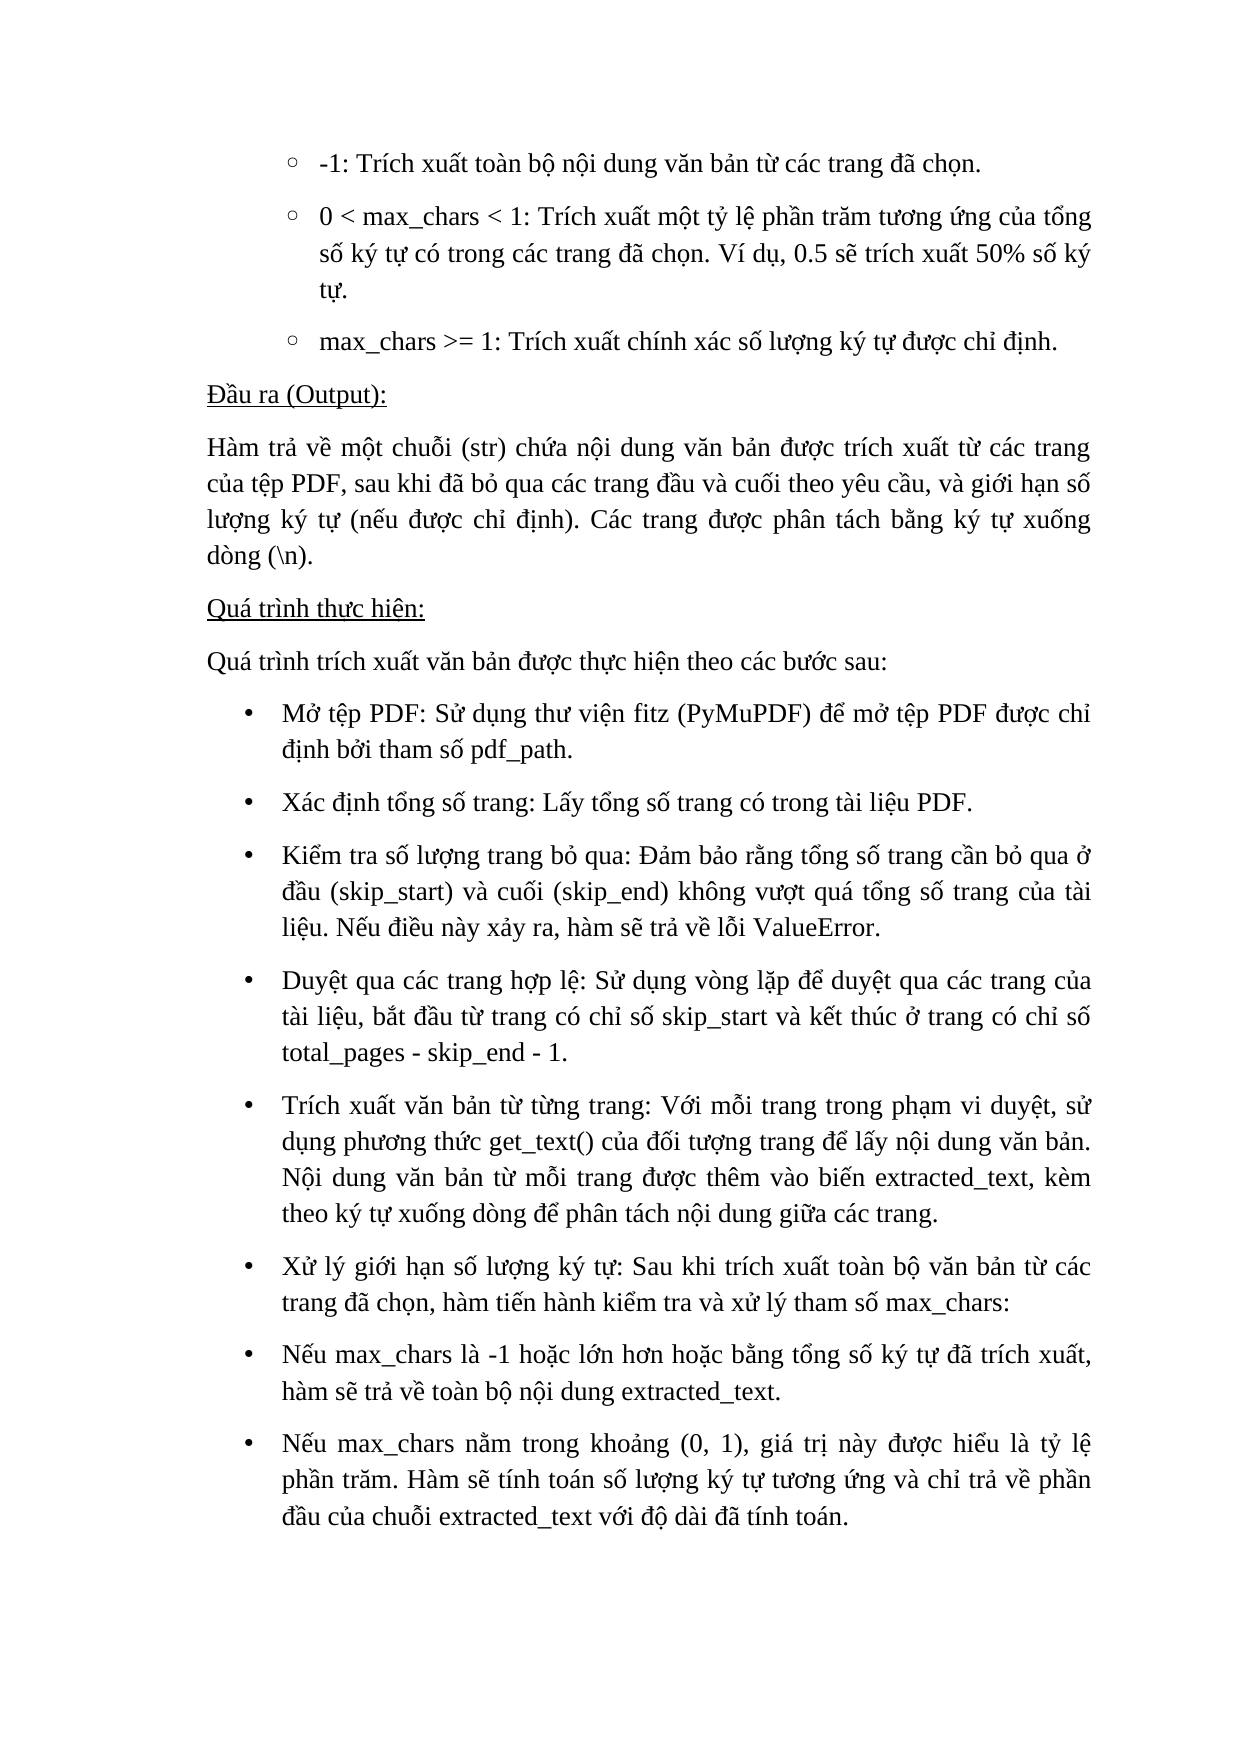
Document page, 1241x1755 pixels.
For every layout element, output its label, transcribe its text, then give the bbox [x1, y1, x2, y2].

text Hàm trả về một chuỗi (str) chứa nội dung văn bản được trích xuất từ các trang của tệp PDF, sau khi đã bỏ qua các trang đầu và cuối theo yêu cầu, và giới hạn số lượng ký tự (nếu được chỉ định). Các trang được phân tách bằng ký tự xuống dòng (\n). [207, 431, 1093, 570]
list max_chars >= 1: Trích xuất chính xác số lượng ký tự được chỉ định. [282, 325, 1093, 357]
list Kiểm tra số lượng trang bỏ qua: Đảm bảo rằng tổng số trang cần bỏ qua ở đầu (skip_start) và cuối (skip_end) không vượt quá tổng số trang của tài liệu. Nếu điều này xảy ra, hàm sẽ trả về lỗi ValueError. [244, 839, 1093, 942]
list Xử lý giới hạn số lượng ký tự: Sau khi trích xuất toàn bộ văn bản từ các trang đã chọn, hàm tiến hành kiểm tra và xử lý tham số max_chars: [244, 1250, 1093, 1317]
list Xác định tổng số trang: Lấy tổng số trang có trong tài liệu PDF. [244, 786, 1093, 817]
text Quá trình thực hiện: [207, 592, 1093, 623]
list 0 < max_chars < 1: Trích xuất một tỷ lệ phần trăm tương ứng của tổng số ký tự có trong các trang đã chọn. Ví dụ, 0.5 sẽ trích xuất 50% số ký tự. [282, 201, 1093, 304]
list Duyệt qua các trang hợp lệ: Sử dụng vòng lặp để duyệt qua các trang của tài liệu, bắt đầu từ trang có chỉ số skip_start và kết thúc ở trang có chỉ số total_pages - skip_end - 1. [244, 964, 1093, 1067]
text Quá trình trích xuất văn bản được thực hiện theo các bước sau: [207, 644, 1093, 676]
list Trích xuất văn bản từ từng trang: Với mỗi trang trong phạm vi duyệt, sử dụng phương thức get_text() của đối tượng trang để lấy nội dung văn bản. Nội dung văn bản từ mỗi trang được thêm vào biến extracted_text, kèm theo ký tự xuống dòng để phân tách nội dung giữa các trang. [244, 1089, 1093, 1228]
list -1: Trích xuất toàn bộ nội dung văn bản từ các trang đã chọn. [282, 148, 1093, 179]
list Nếu max_chars nằm trong khoảng (0, 1), giá trị này được hiểu là tỷ lệ phần trăm. Hàm sẽ tính toán số lượng ký tự tương ứng và chỉ trả về phần đầu của chuỗi extracted_text với độ dài đã tính toán. [244, 1427, 1093, 1531]
list Nếu max_chars là -1 hoặc lớn hơn hoặc bằng tổng số ký tự đã trích xuất, hàm sẽ trả về toàn bộ nội dung extracted_text. [244, 1339, 1093, 1406]
list Mở tệp PDF: Sử dụng thư viện fitz (PyMuPDF) để mở tệp PDF được chỉ định bởi tham số pdf_path. [244, 697, 1093, 764]
text Đầu ra (Output): [207, 378, 1093, 409]
